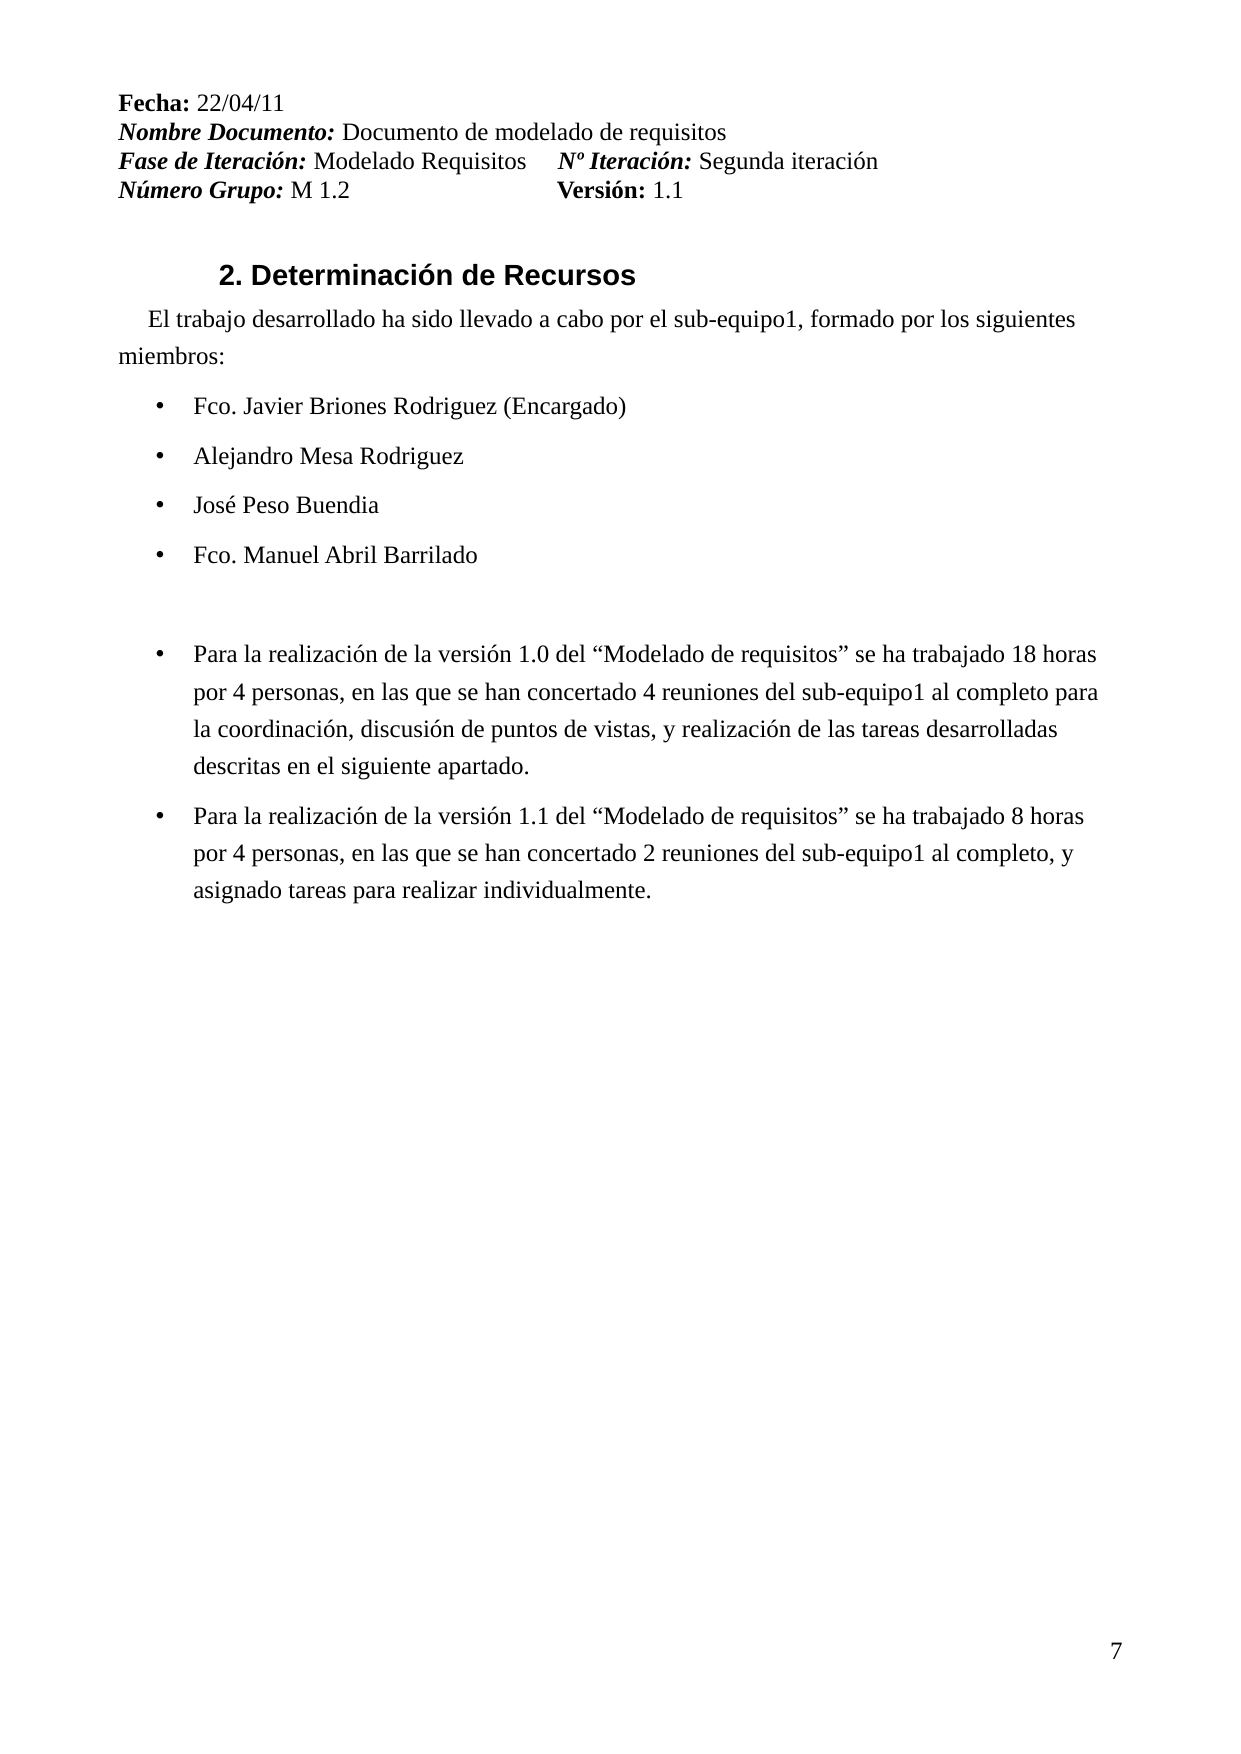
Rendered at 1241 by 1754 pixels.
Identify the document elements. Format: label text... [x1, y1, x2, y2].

list José Peso Buendia [156, 490, 1122, 519]
list Fco. Javier Briones Rodriguez (Encargado) [156, 391, 1122, 420]
list Para la realización de la versión 1.1 del “Modelado de requisitos” se ha trabajado 8 horas por 4 personas, en las que se han concertado 2 reuniones del sub-equipo1 al completo, y asignado tareas para realizar individualmente. [156, 801, 1122, 904]
text El trabajo desarrollado ha sido llevado a cabo por el sub-equipo1, formado por los siguientes miembros: [118, 304, 1122, 370]
subtitle 2. Determinación de Recursos [163, 258, 1122, 292]
list Fco. Manuel Abril Barrilado [156, 540, 1122, 569]
list Alejandro Mesa Rodriguez [156, 441, 1122, 469]
list Para la realización de la versión 1.0 del “Modelado de requisitos” se ha trabajado 18 horas por 4 personas, en las que se han concertado 4 reuniones del sub-equipo1 al completo para la coordinación, discusión de puntos de vistas, y realización de las tareas desarrolladas descritas en el siguiente apartado. [156, 639, 1122, 780]
